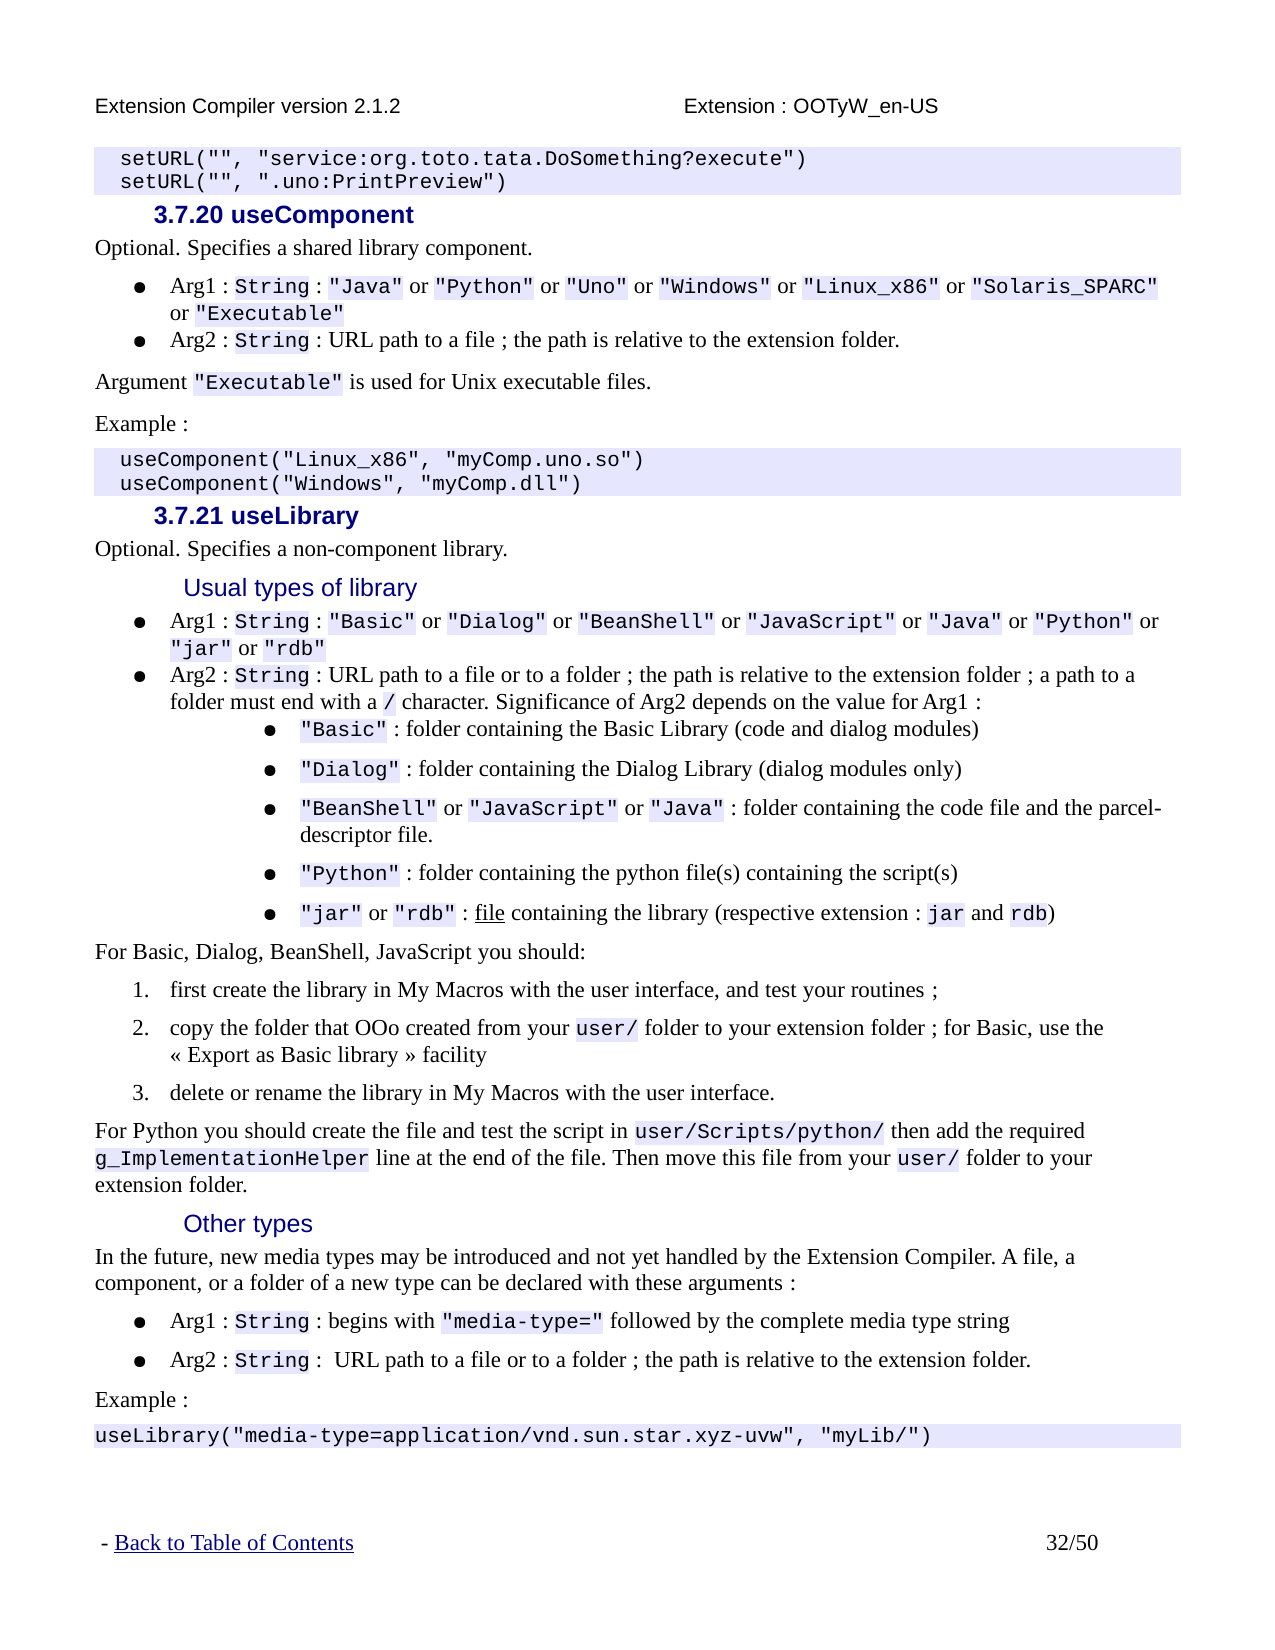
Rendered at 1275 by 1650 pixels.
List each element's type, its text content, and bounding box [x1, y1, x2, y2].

list copy the folder that OOo created from your user/ folder to your extension folder ; for Basic, use the « Export as Basic library » facility [132, 1015, 1181, 1068]
list delete or rename the library in My Macros with the user interface. [132, 1080, 1181, 1106]
text setURL("", "service:org.toto.tata.DoSomething?execute") [94, 147, 1181, 171]
list Arg2 : String : URL path to a file or to a folder ; the path is relative to the extension folder. [132, 1347, 1181, 1374]
list "Dialog" : folder containing the Dialog Library (dialog modules only) [262, 756, 1181, 783]
list "Basic" : folder containing the Basic Library (code and dialog modules) [262, 716, 1181, 743]
text Example : [94, 1387, 1181, 1412]
text For Python you should create the file and test the script in user/Scripts/python/ then add the required g_ImplementationHelper line at the end of the file. Then move this file from your user/ folder to your extension folder. [94, 1118, 1181, 1198]
text In the future, new media types may be introduced and not yet handled by the Extension Compiler. A file, a component, or a folder of a new type can be declared with these arguments : [94, 1244, 1181, 1295]
list first create the library in My Macros with the user interface, and test your routines ; [132, 977, 1181, 1003]
text useLibrary("media-type=application/vnd.sun.star.xyz-uvw", "myLib/") [94, 1424, 1181, 1448]
subtitle Other types [183, 1210, 1181, 1238]
text useComponent("Linux_x86", "myComp.uno.so") [94, 448, 1181, 472]
text Argument "Executable" is used for Unix executable files. [94, 369, 1181, 396]
text For Basic, Dialog, BeanShell, JavaScript you should: [94, 939, 1181, 964]
list Arg1 : String : begins with "media-type=" followed by the complete media type string [132, 1308, 1181, 1334]
text useComponent("Windows", "myComp.dll") [94, 472, 1181, 496]
text setURL("", ".uno:PrintPreview") [94, 171, 1181, 195]
list "Python" : folder containing the python file(s) containing the script(s) [262, 860, 1181, 887]
list "BeanShell" or "JavaScript" or "Java" : folder containing the code file and the parcel-descriptor file. [262, 795, 1181, 848]
list Arg2 : String : URL path to a file ; the path is relative to the extension folder. [132, 327, 1181, 354]
text Optional. Specifies a non-component library. [94, 536, 1181, 562]
text Optional. Specifies a shared library component. [94, 235, 1181, 261]
subtitle Usual types of library [183, 574, 1181, 602]
list Arg1 : String : "Java" or "Python" or "Uno" or "Windows" or "Linux_x86" or "Solaris_SPARC" or "Executable" [132, 273, 1181, 327]
list "jar" or "rdb" : file containing the library (respective extension : jar and rdb) [262, 899, 1181, 927]
list Arg2 : String : URL path to a file or to a folder ; the path is relative to the extension folder ; a path to a folder must end with a / character. Significance of Arg2 depends on the value for Arg1 : [132, 662, 1181, 716]
list Arg1 : String : "Basic" or "Dialog" or "BeanShell" or "JavaScript" or "Java" or "Python" or "jar" or "rdb" [132, 608, 1181, 662]
subtitle useLibrary [153, 502, 1181, 530]
subtitle useComponent [153, 201, 1181, 229]
text Example : [94, 410, 1181, 436]
